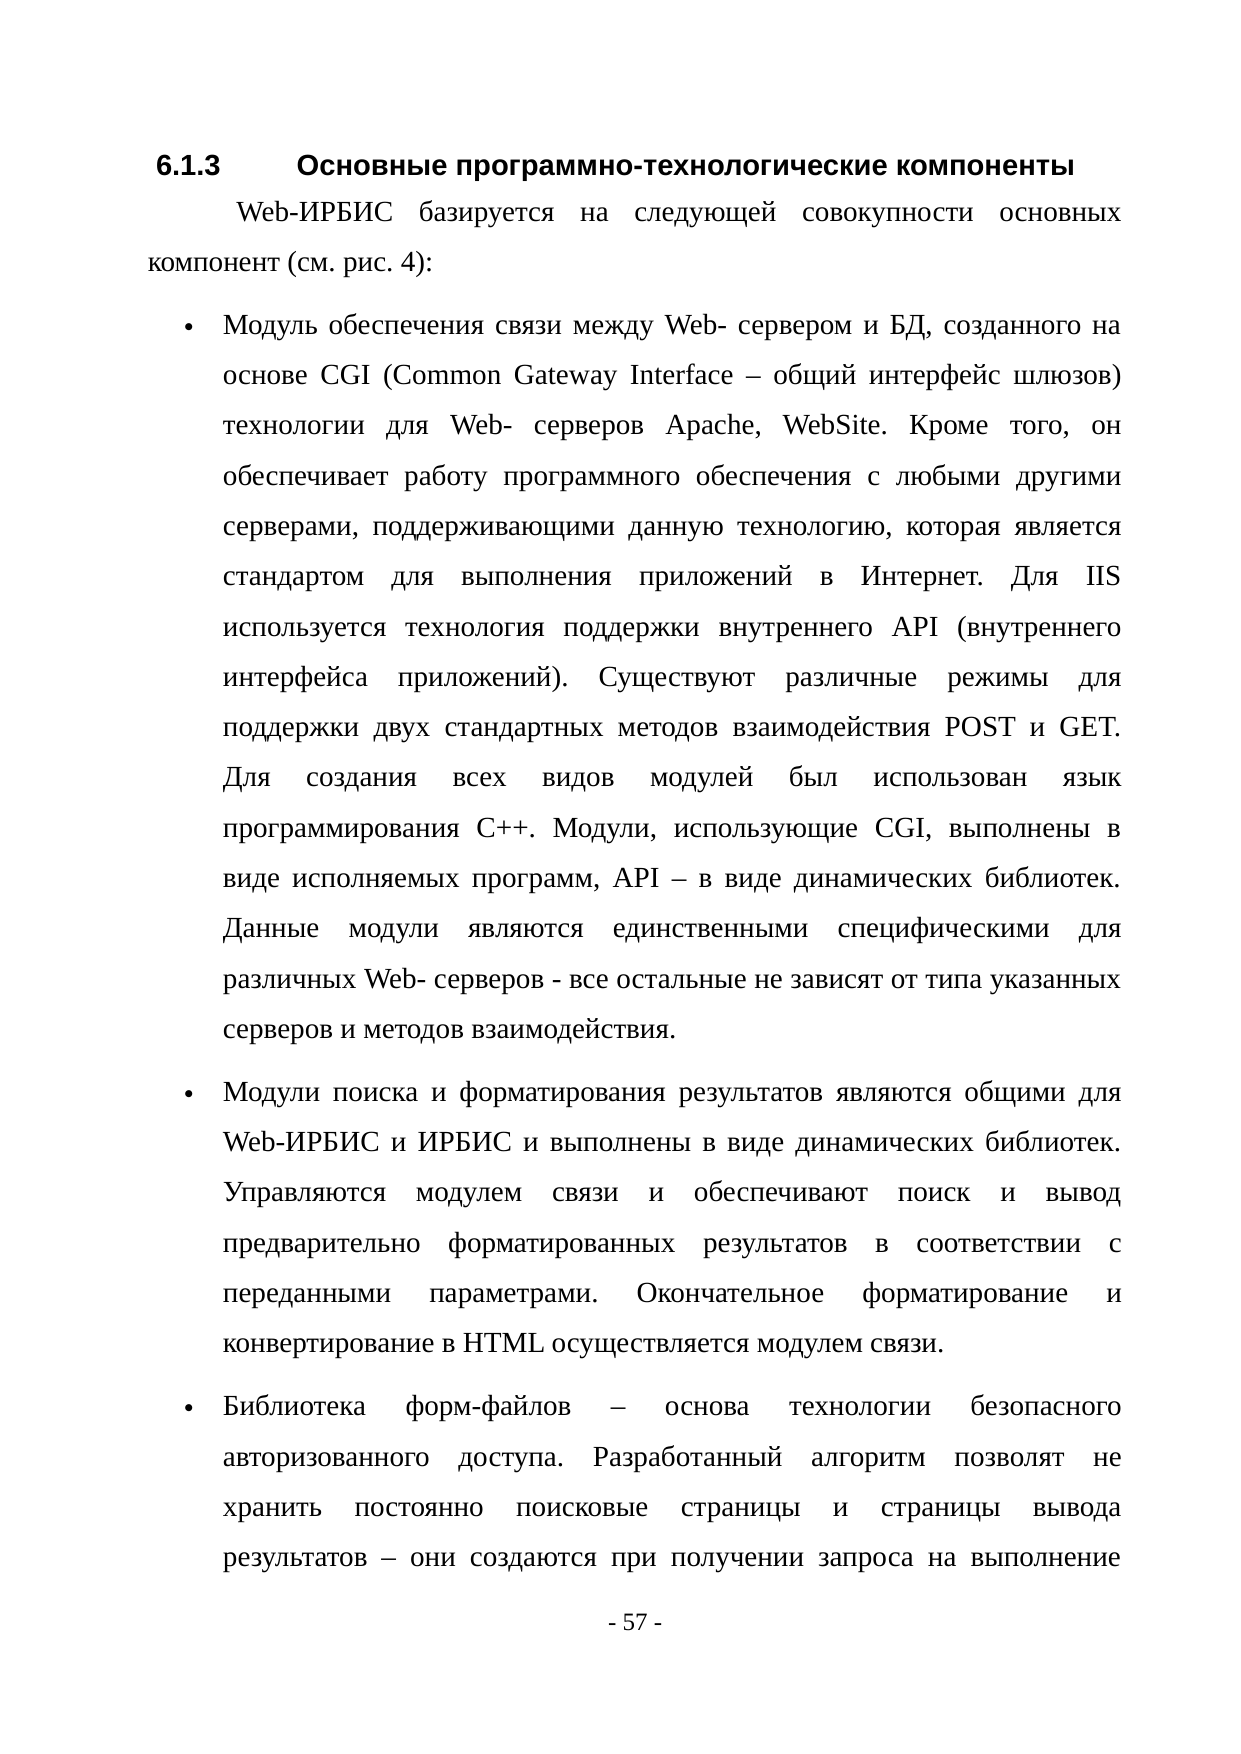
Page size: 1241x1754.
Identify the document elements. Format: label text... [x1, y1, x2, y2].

list Модуль обеспечения связи между Web- сервером и БД, созданного на основе CGI (Common Gateway Interface – общий интерфейс шлюзов) технологии для Web- серверов Apache, WebSite. Кроме того, он обеспечивает работу программного обеспечения с любыми другими серверами, поддерживающими данную технологию, которая является стандартом для выполнения приложений в Интернет. Для IIS используется технология поддержки внутреннего API (внутреннего интерфейса приложений). Существуют различные режимы для поддержки двух стандартных методов взаимодействия POST и GET. Для создания всех видов модулей был использован язык программирования C++. Модули, использующие CGI, выполнены в виде исполняемых программ, API – в виде динамических библиотек. Данные модули являются единственными специфическими для различных Web- серверов - все остальные не зависят от типа указанных серверов и методов взаимодействия. [185, 307, 1122, 1045]
text Web-ИРБИС базируется на следующей совокупности основных компонент (см. рис. 4): [148, 194, 1122, 277]
list Модули поиска и форматирования результатов являются общими для Web-ИРБИС и ИРБИС и выполнены в виде динамических библиотек. Управляются модулем связи и обеспечивают поиск и вывод предварительно форматированных результатов в соответствии с переданными параметрами. Окончательное форматирование и конвертирование в HTML осуществляется модулем связи. [185, 1074, 1122, 1359]
subtitle Основные программно-технологические компоненты [148, 148, 1122, 181]
list Библиотека форм-файлов – основа технологии безопасного авторизованного доступа. Разработанный алгоритм позволят не хранить постоянно поисковые страницы и страницы вывода результатов – они создаются при получении запроса на выполнение [185, 1388, 1122, 1573]
